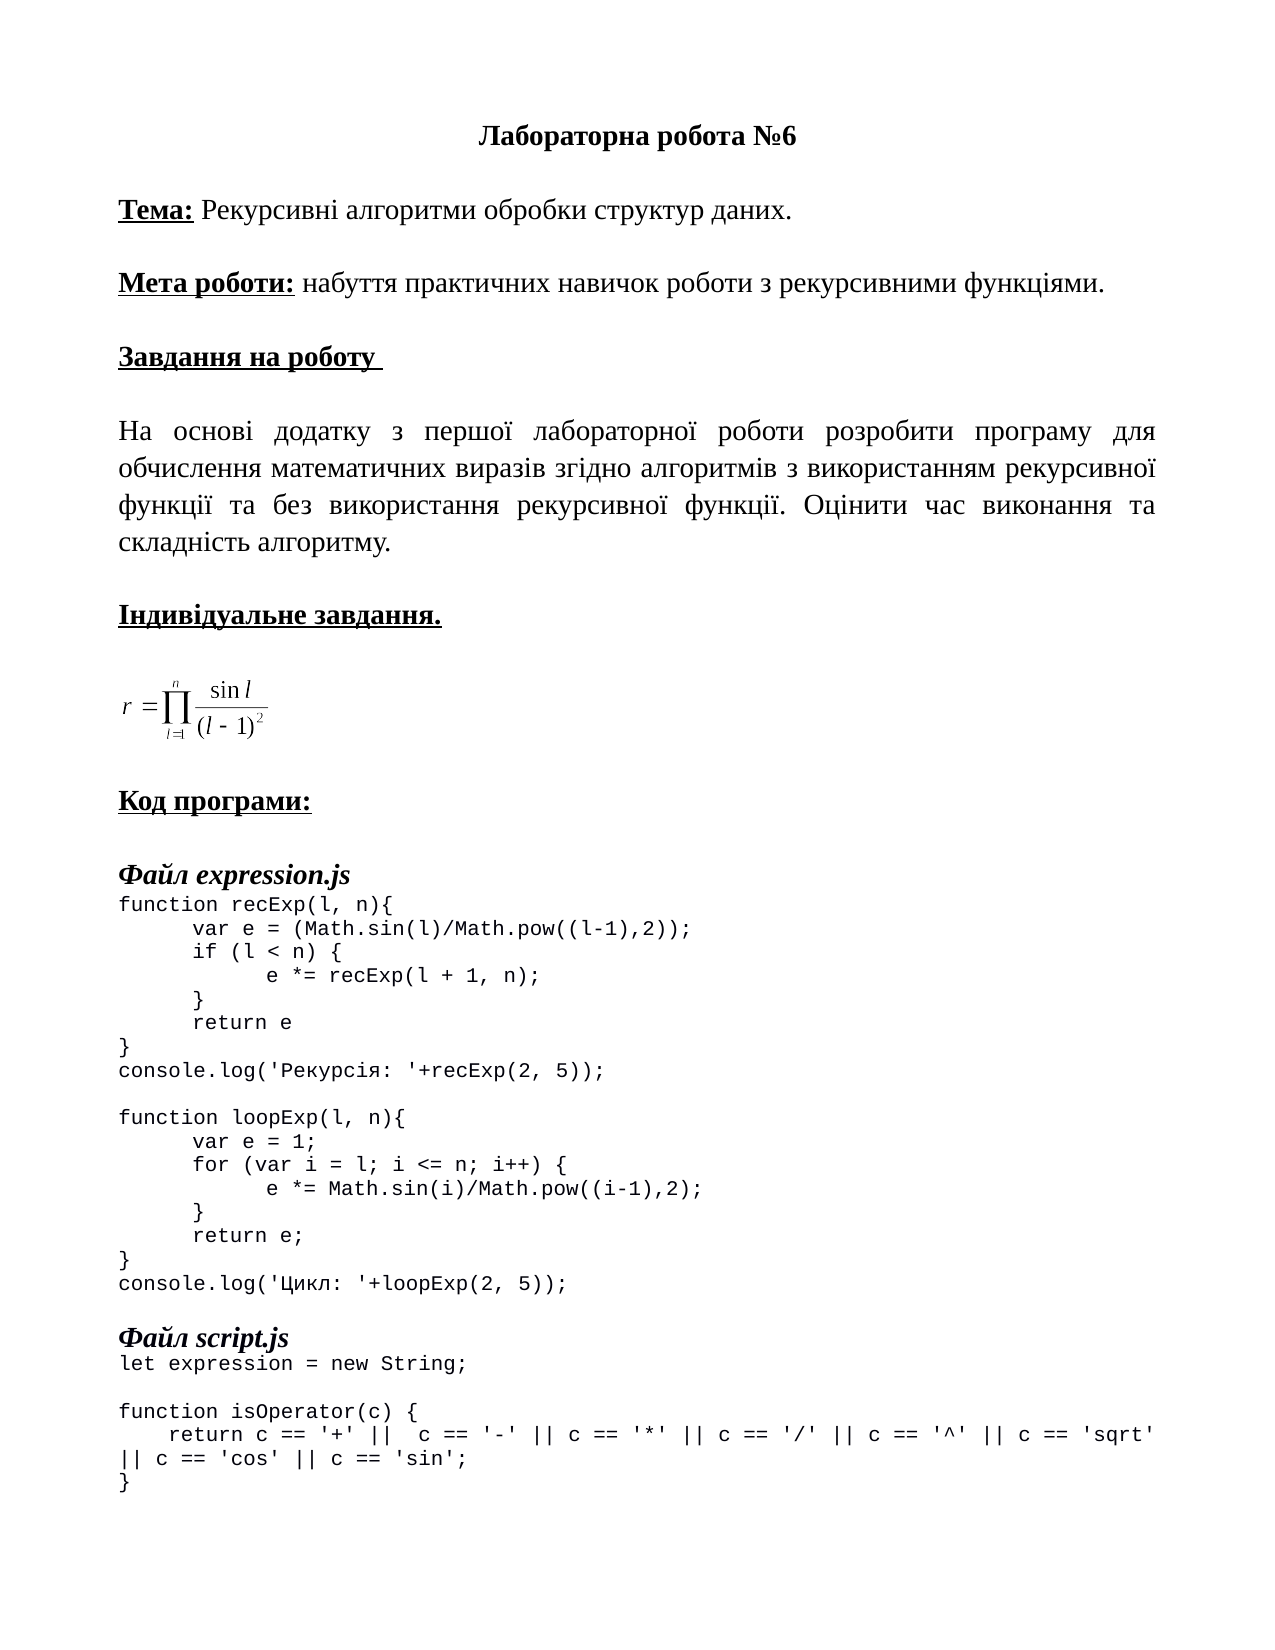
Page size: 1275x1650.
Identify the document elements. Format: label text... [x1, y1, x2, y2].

text Індивідуальне завдання. [118, 597, 1157, 631]
text } [118, 1249, 1157, 1272]
text console.log('Рекурсія: '+recExp(2, 5)); [118, 1060, 1157, 1083]
text } [118, 989, 1157, 1012]
text function recExp(l, n){ [118, 894, 1157, 918]
text for (var i = l; i <= n; i++) { [118, 1154, 1157, 1178]
text e *= recExp(l + 1, n); [118, 965, 1157, 989]
text Файл script.js [118, 1320, 1157, 1353]
text let expression = new String; [118, 1353, 1157, 1377]
text console.log('Цикл: '+loopExp(2, 5)); [118, 1272, 1157, 1296]
text Код програми: [118, 783, 1157, 817]
text e *= Math.sin(i)/Math.pow((i-1),2); [118, 1178, 1157, 1202]
text На основі додатку з першої лабораторної роботи розробити програму для обчислення математичних виразів згідно алгоритмів з використанням рекурсивної функції та без використання рекурсивної функції. Оцінити час виконання та складність алгоритму. [118, 413, 1157, 557]
text return c == '+' || c == '-' || c == '*' || c == '/' || c == '^' || c == 'sqrt' || c == 'cos' || c == 'sin'; [118, 1424, 1157, 1472]
text return e [118, 1012, 1157, 1036]
text if (l < n) { [118, 941, 1157, 965]
text Мета роботи: набуття практичних навичок роботи з рекурсивними функціями. [118, 266, 1157, 299]
text } [118, 1036, 1157, 1060]
text Завдання на роботу [118, 339, 1157, 373]
text var e = 1; [118, 1131, 1157, 1154]
text } [118, 1202, 1157, 1225]
text } [118, 1472, 1157, 1495]
text return e; [118, 1225, 1157, 1249]
text Тема: Рекурсивні алгоритми обробки структур даних. [118, 192, 1157, 225]
text var e = (Math.sin(l)/Math.pow((l-1),2)); [118, 918, 1157, 941]
text Лабораторна робота №6 [118, 118, 1157, 152]
text Файл expression.js [118, 857, 1157, 891]
text function loopExp(l, n){ [118, 1107, 1157, 1131]
text function isOperator(c) { [118, 1401, 1157, 1424]
